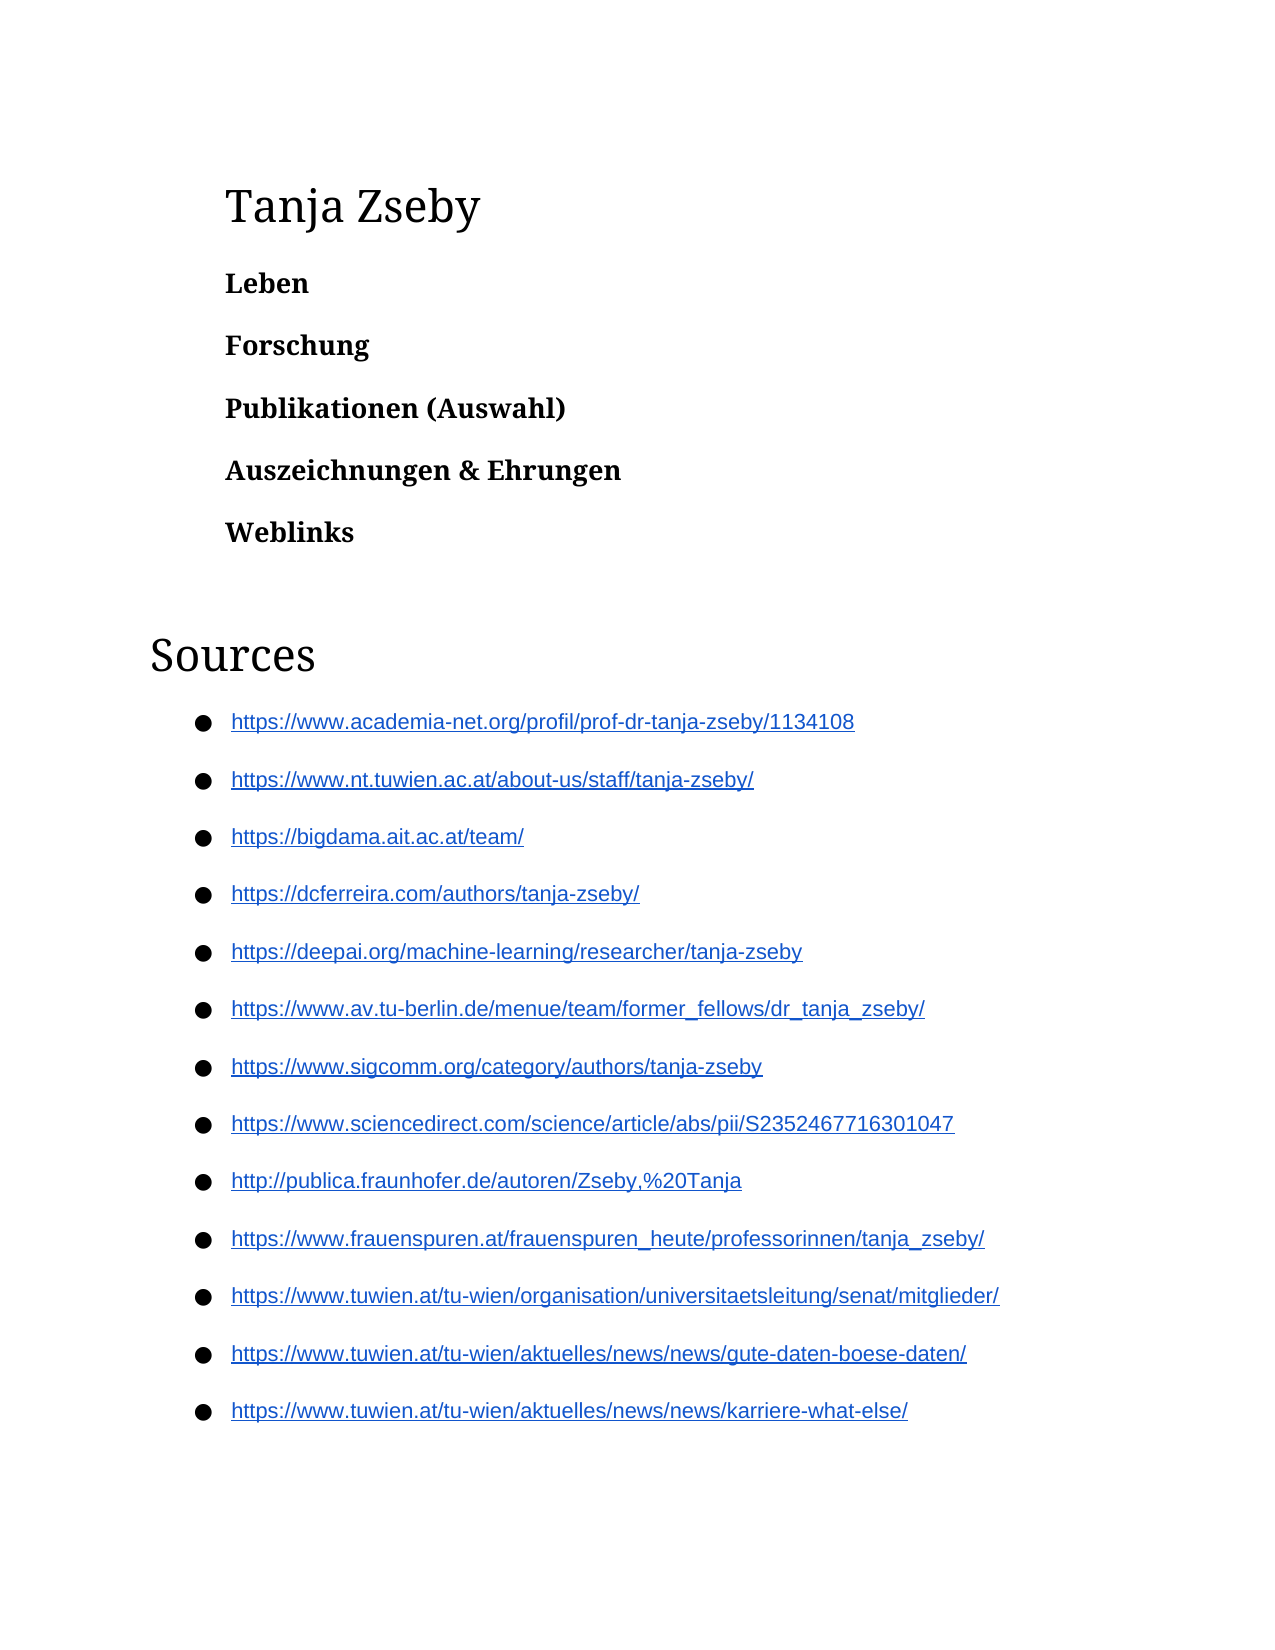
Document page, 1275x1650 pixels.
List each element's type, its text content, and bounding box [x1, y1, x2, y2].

list Weblinks [150, 513, 1125, 550]
list Publikationen (Auswahl) [150, 389, 1125, 426]
list https://www.tuwien.at/tu-wien/organisation/universitaetsleitung/senat/mitglieder/ [193, 1271, 1125, 1316]
list https://www.academia-net.org/profil/prof-dr-tanja-zseby/1134108 [193, 697, 1125, 742]
list https://dcferreira.com/authors/tanja-zseby/ [193, 869, 1125, 914]
list https://www.tuwien.at/tu-wien/aktuelles/news/news/karriere-what-else/ [193, 1386, 1125, 1431]
list https://www.sigcomm.org/category/authors/tanja-zseby [193, 1042, 1125, 1087]
list Forschung [150, 326, 1125, 363]
list Tanja Zseby [150, 175, 1125, 236]
list http://publica.fraunhofer.de/autoren/Zseby,%20Tanja [193, 1156, 1125, 1201]
list https://bigdama.ait.ac.at/team/ [193, 812, 1125, 857]
text Sources [150, 624, 1125, 685]
list Leben [150, 264, 1125, 301]
list https://www.tuwien.at/tu-wien/aktuelles/news/news/gute-daten-boese-daten/ [193, 1329, 1125, 1373]
list https://www.av.tu-berlin.de/menue/team/former_fellows/dr_tanja_zseby/ [193, 984, 1125, 1029]
list Auszeichnungen & Ehrungen [150, 451, 1125, 488]
list https://deepai.org/machine-learning/researcher/tanja-zseby [193, 927, 1125, 972]
list https://www.frauenspuren.at/frauenspuren_heute/professorinnen/tanja_zseby/ [193, 1214, 1125, 1259]
list https://www.nt.tuwien.ac.at/about-us/staff/tanja-zseby/ [193, 755, 1125, 799]
list https://www.sciencedirect.com/science/article/abs/pii/S2352467716301047 [193, 1099, 1125, 1144]
